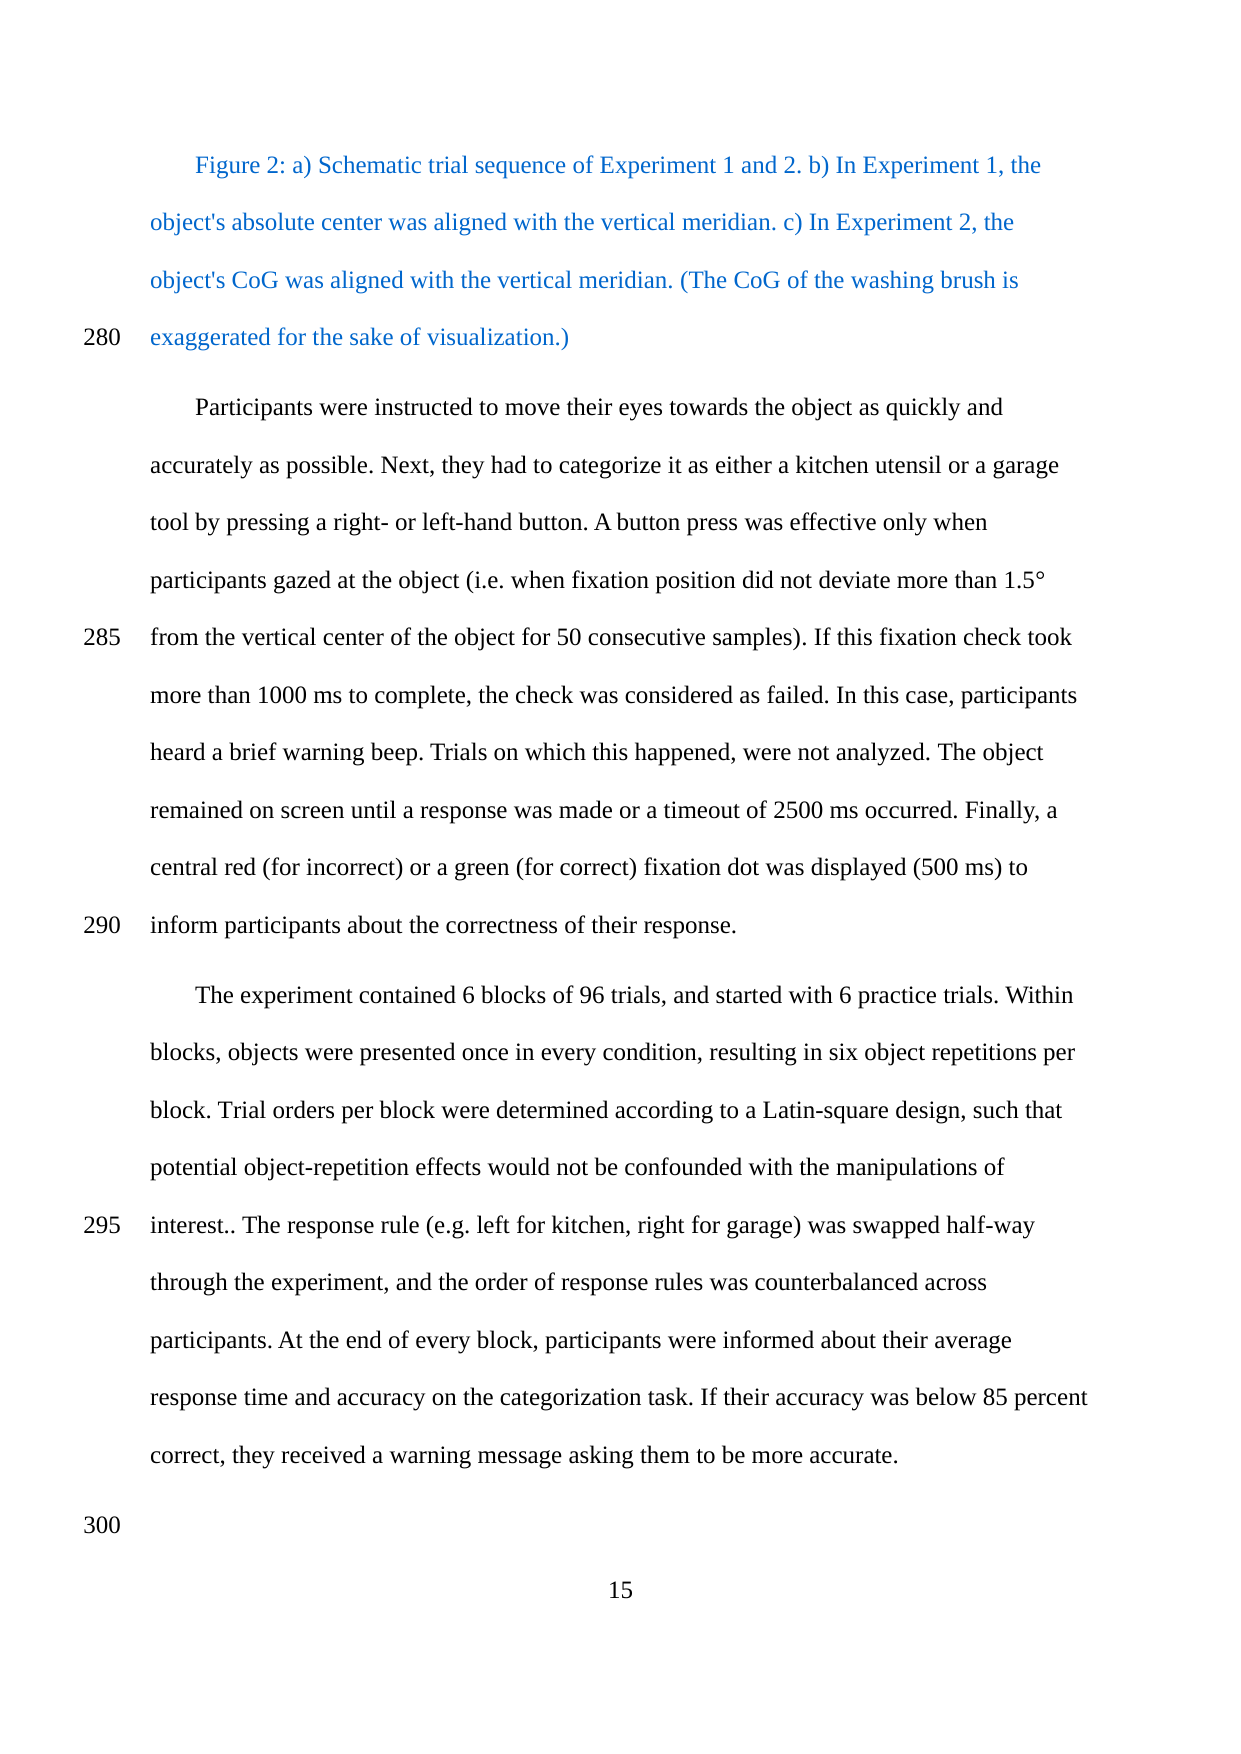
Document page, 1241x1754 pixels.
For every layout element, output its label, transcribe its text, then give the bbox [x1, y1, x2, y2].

text The experiment contained 6 blocks of 96 trials, and started with 6 practice trials. Within blocks, objects were presented once in every condition, resulting in six object repetitions per block. Trial orders per block were determined according to a Latin-square design, such that potential object-repetition effects would not be confounded with the manipulations of interest.. The response rule (e.g. left for kitchen, right for garage) was swapped half-way through the experiment, and the order of response rules was counterbalanced across participants. At the end of every block, participants were informed about their average response time and accuracy on the categorization task. If their accuracy was below 85 percent correct, they received a warning message asking them to be more accurate. [150, 980, 1091, 1469]
text Figure 2: a) Schematic trial sequence of Experiment 1 and 2. b) In Experiment 1, the object's absolute center was aligned with the vertical meridian. c) In Experiment 2, the object's CoG was aligned with the vertical meridian. (The CoG of the washing brush is exaggerated for the sake of visualization.) [150, 150, 1091, 351]
text Participants were instructed to move their eyes towards the object as quickly and accurately as possible. Next, they had to categorize it as either a kitchen utensil or a garage tool by pressing a right- or left-hand button. A button press was effective only when participants gazed at the object (i.e. when fixation position did not deviate more than 1.5° from the vertical center of the object for 50 consecutive samples). If this fixation check took more than 1000 ms to complete, the check was considered as failed. In this case, participants heard a brief warning beep. Trials on which this happened, were not analyzed. The object remained on screen until a response was made or a timeout of 2500 ms occurred. Finally, a central red (for incorrect) or a green (for correct) fixation dot was displayed (500 ms) to inform participants about the correctness of their response. [150, 392, 1091, 939]
